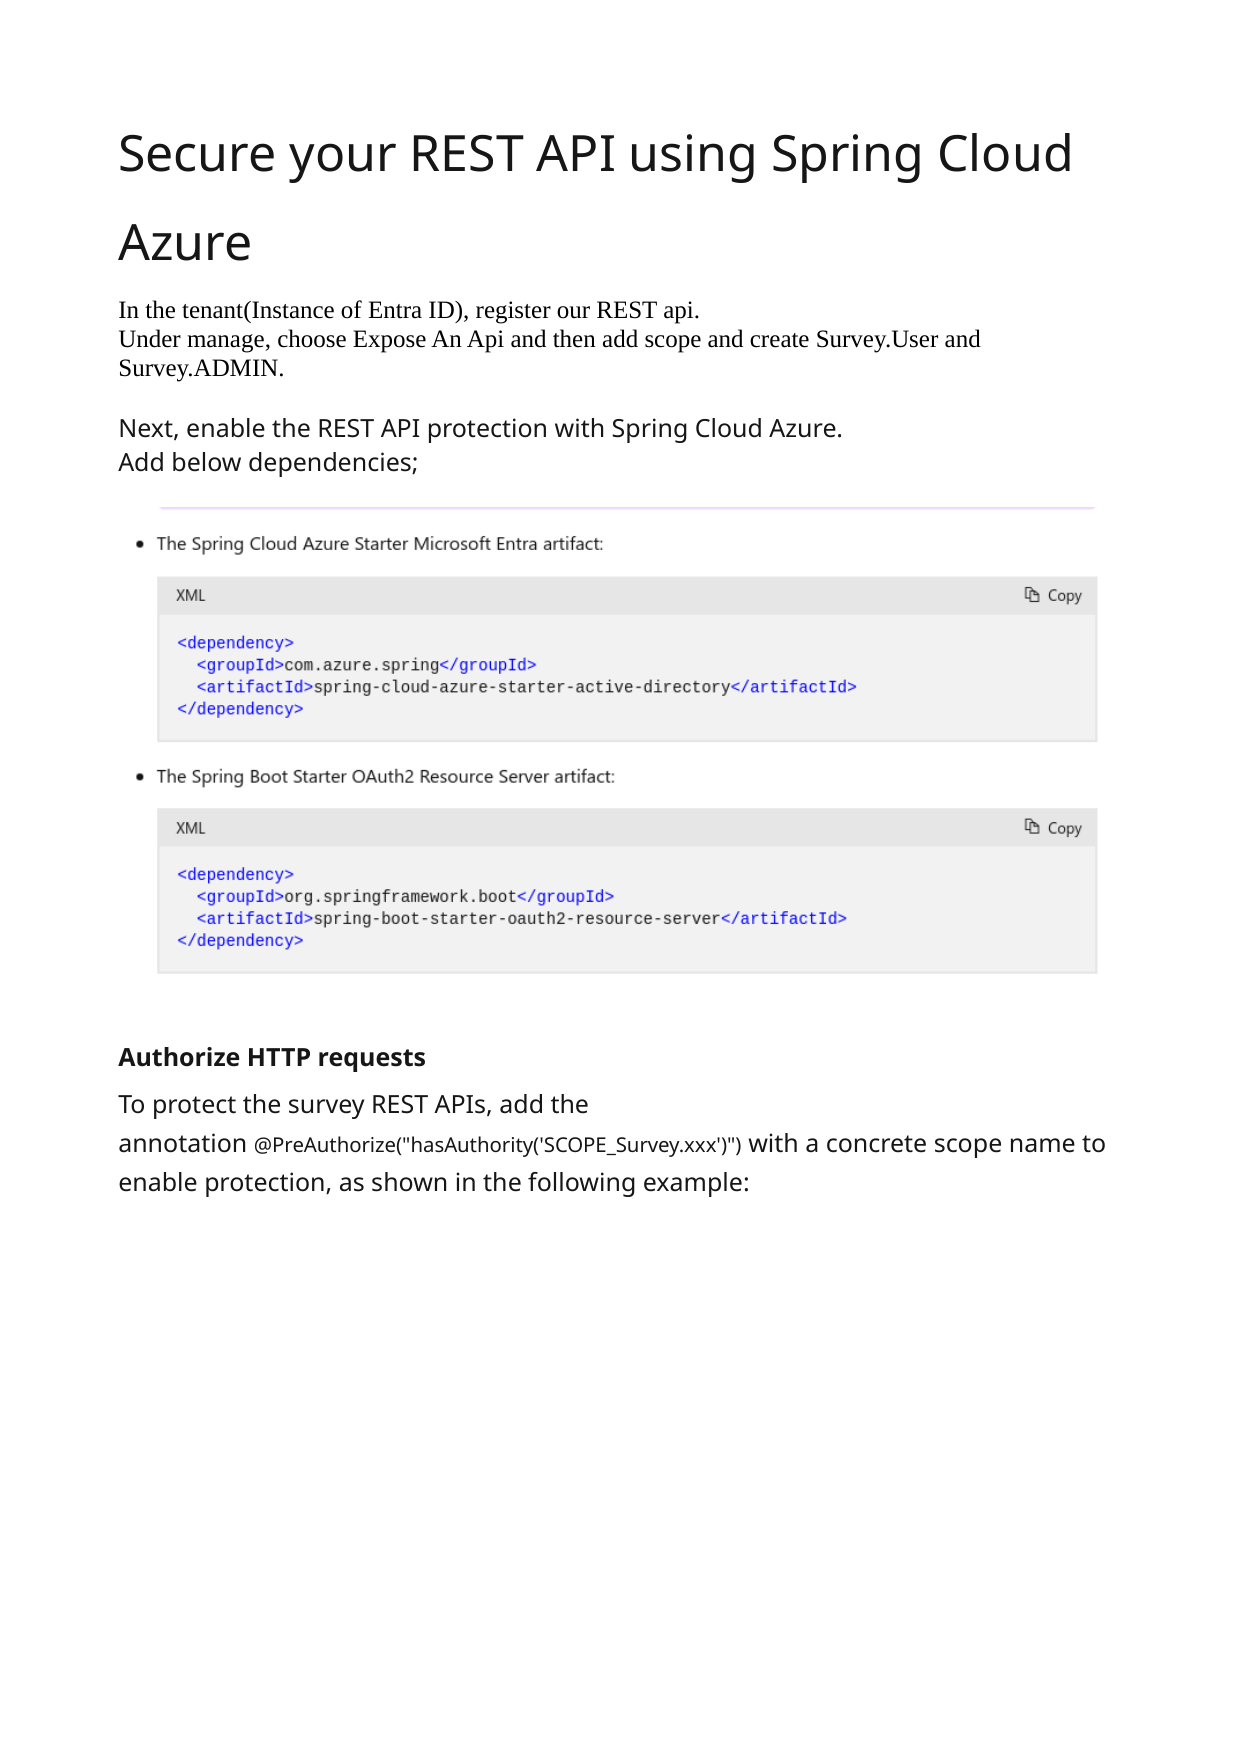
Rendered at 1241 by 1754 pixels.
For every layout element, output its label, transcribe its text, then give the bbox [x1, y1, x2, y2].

text In the tenant(Instance of Entra ID), register our REST api. [118, 295, 1122, 324]
subtitle Authorize HTTP requests [118, 1040, 1122, 1074]
picture [118, 507, 1123, 997]
text Under manage, choose Expose An Api and then add scope and create Survey.User and Survey.ADMIN. [118, 324, 1122, 381]
subtitle Secure your REST API using Spring Cloud Azure [118, 118, 1122, 275]
text Next, enable the REST API protection with Spring Cloud Azure. [118, 410, 1122, 444]
text To protect the survey REST APIs, add the annotation @PreAuthorize("hasAuthority('SCOPE_Survey.xxx')") with a concrete scope name to enable protection, as shown in the following example: [118, 1086, 1122, 1199]
text Add below dependencies; [118, 444, 1122, 478]
